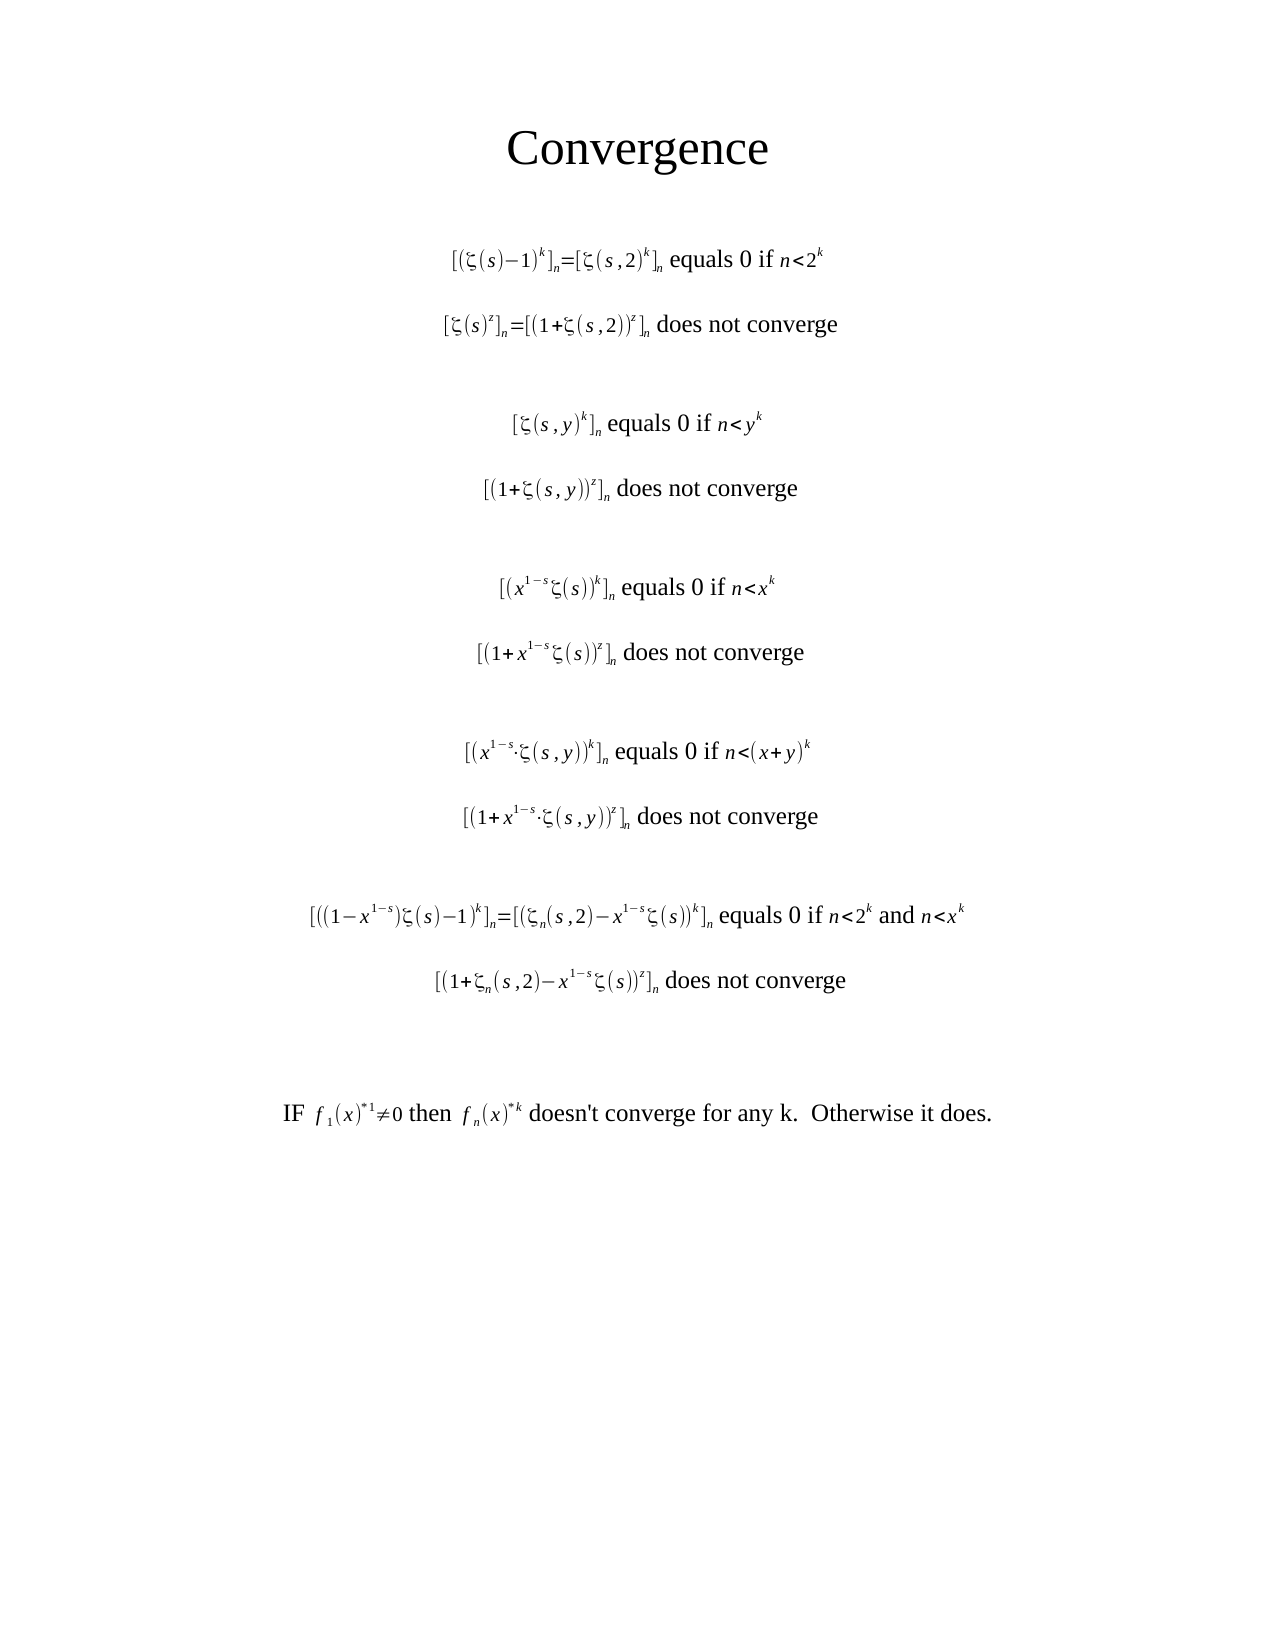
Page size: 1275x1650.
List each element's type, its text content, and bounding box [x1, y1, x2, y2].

text equals 0 if [118, 736, 1157, 767]
text does not converge [118, 309, 1157, 340]
text IFthendoesn't converge for any k. Otherwise it does. [118, 1098, 1157, 1129]
text does not converge [118, 801, 1157, 832]
text does not converge [118, 965, 1157, 996]
text equals 0 if [118, 244, 1157, 275]
text equals 0 if [118, 408, 1157, 439]
text equals 0 if [118, 572, 1157, 603]
text does not converge [118, 637, 1157, 668]
text does not converge [118, 473, 1157, 504]
text Convergence [118, 118, 1157, 176]
text equals 0 ifand [118, 900, 1157, 931]
